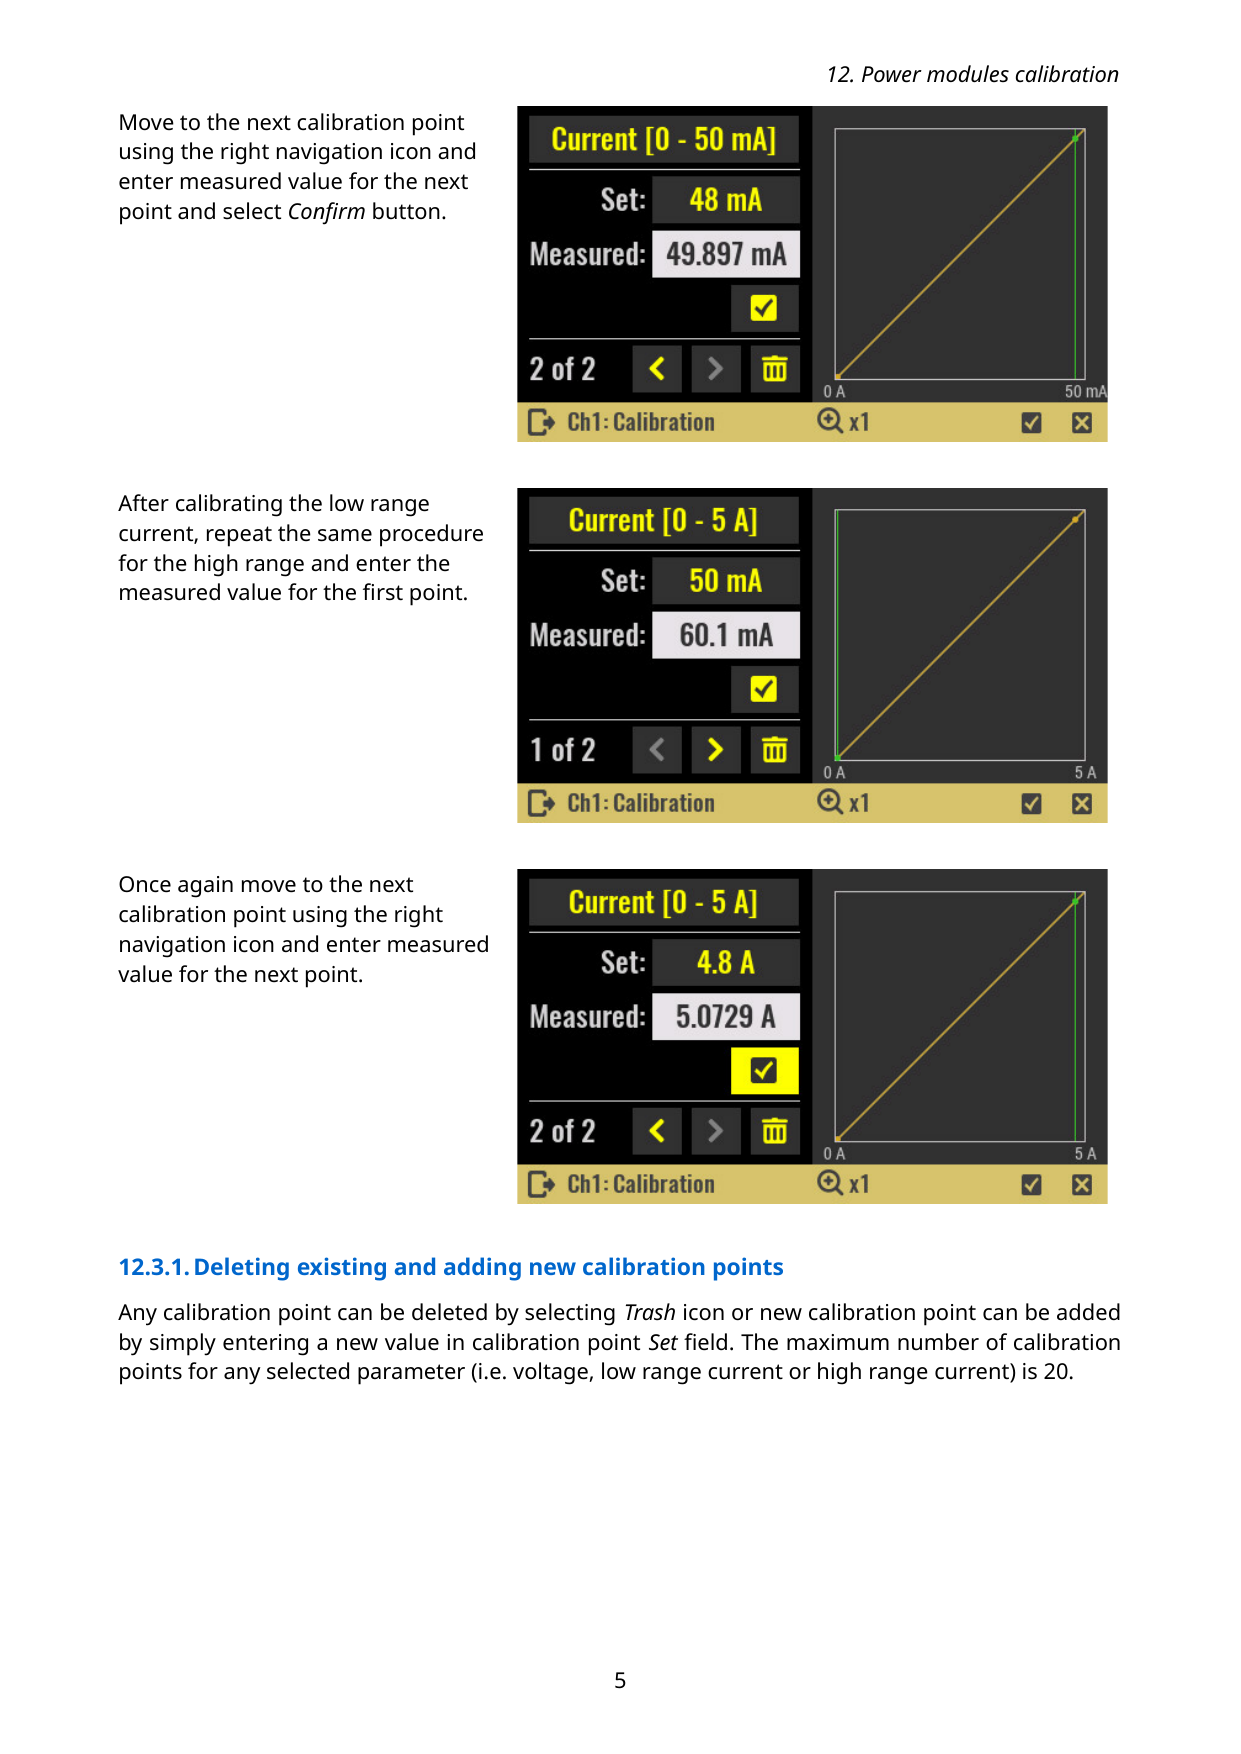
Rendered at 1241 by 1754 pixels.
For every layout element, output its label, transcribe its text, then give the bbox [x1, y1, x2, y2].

table_header [502, 869, 1123, 1221]
text Any calibration point can be deleted by selecting Trash icon or new calibration point can be added by simply entering a new value in calibration point Set field. The maximum number of calibration points for any selected parameter (i.e. voltage, low range current or high range current) is 20. [118, 1297, 1122, 1386]
table_header [502, 107, 1123, 458]
subtitle Deleting existing and adding new calibration points [118, 1251, 1122, 1282]
table_header [1108, 488, 1123, 822]
table_header [502, 823, 1123, 839]
picture [517, 869, 1108, 1204]
table_header Move to the next calibration point using the right navigation icon and enter measured value for the next point and select Confirm button. [118, 107, 502, 458]
picture [517, 488, 1108, 823]
table_header After calibrating the low range current, repeat the same procedure for the high range and enter the measured value for the first point. [118, 488, 502, 839]
picture [517, 106, 1108, 442]
table_header Once again move to the next calibration point using the right navigation icon and enter measured value for the next point. [118, 869, 502, 1221]
table_header [502, 488, 517, 822]
